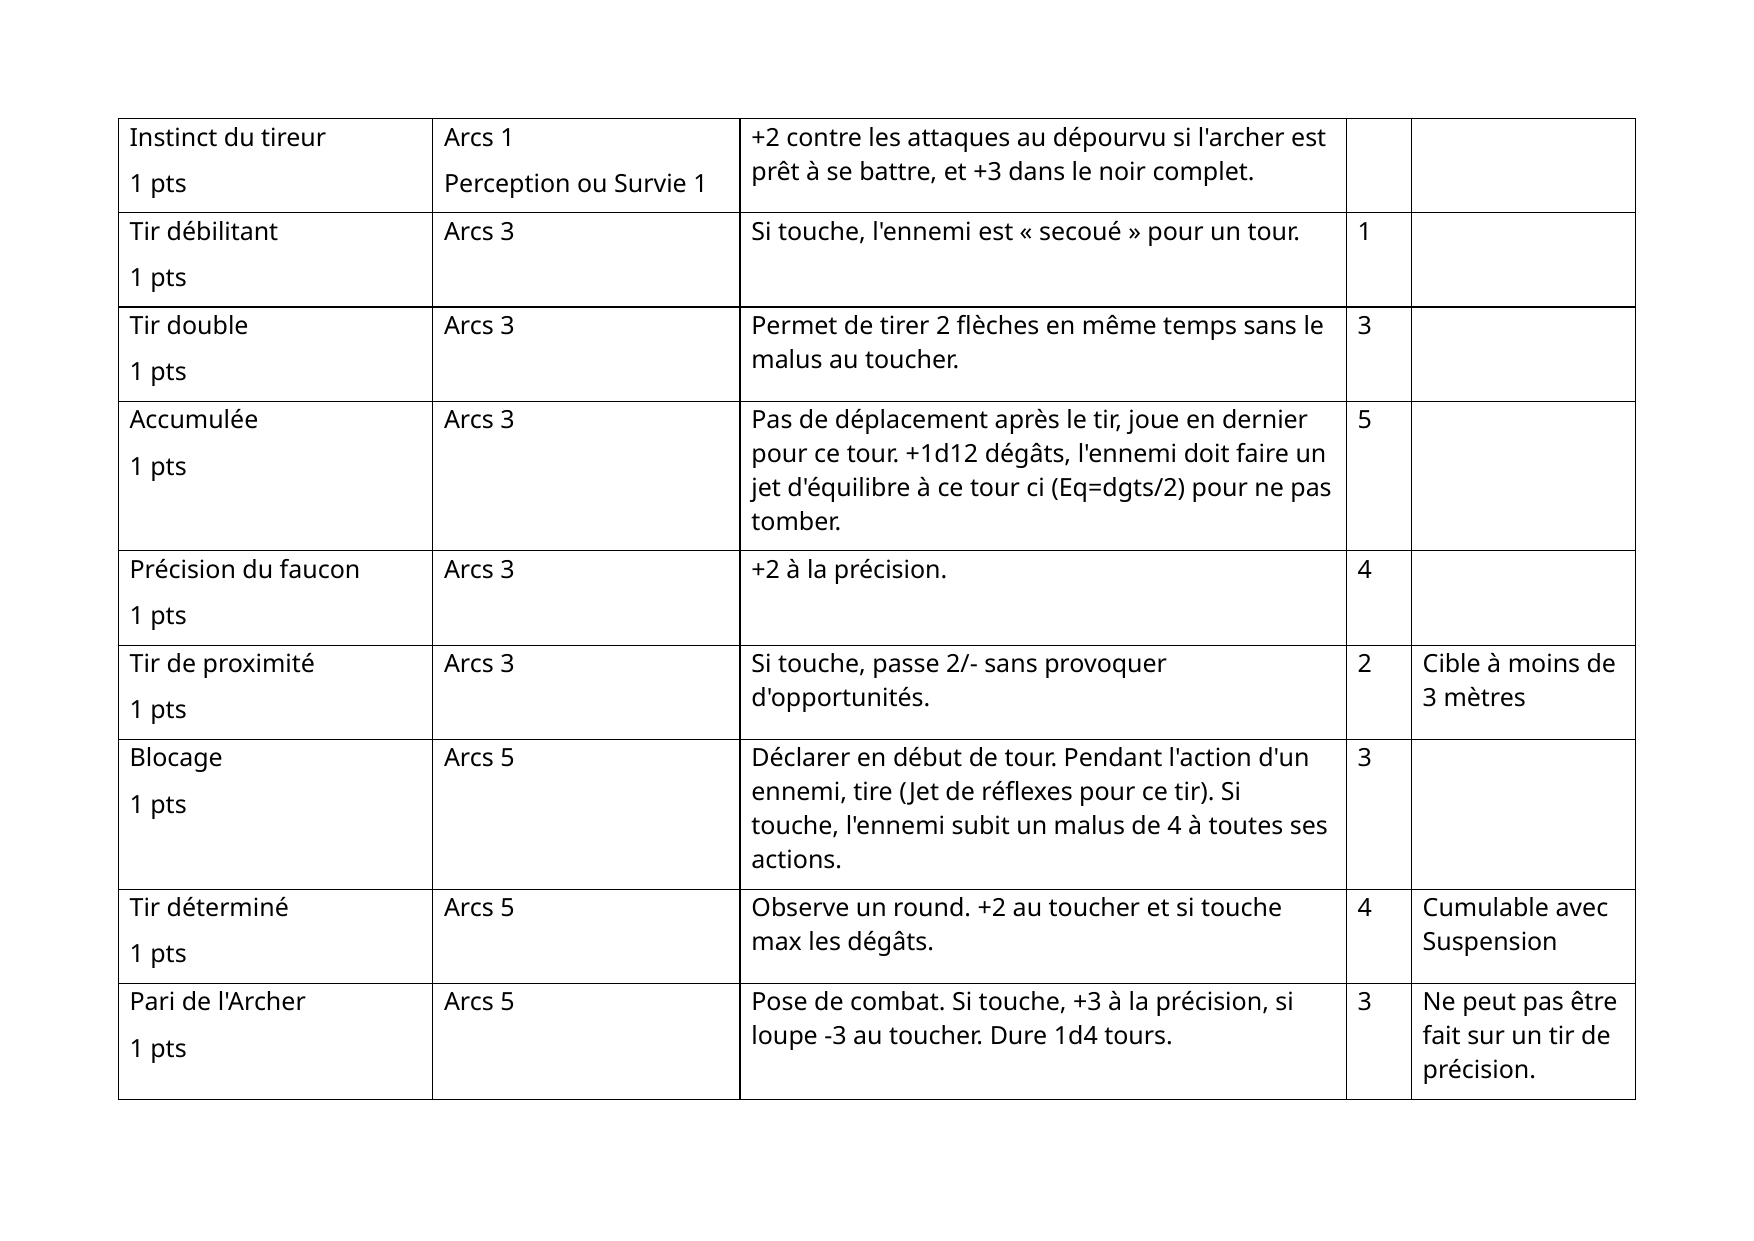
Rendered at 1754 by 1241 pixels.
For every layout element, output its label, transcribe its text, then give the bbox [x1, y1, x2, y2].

table_cell Précision du faucon 1 pts [119, 551, 432, 644]
table_cell 4 [1347, 551, 1411, 644]
table_cell 2 [1347, 646, 1411, 739]
table_cell 3 [1347, 984, 1411, 1098]
table_cell Arcs 3 [433, 308, 739, 401]
table_cell Cumulable avec Suspension [1412, 890, 1635, 983]
table_cell Arcs 5 [433, 890, 739, 983]
table_cell Arcs 3 [433, 551, 739, 644]
table_cell [1412, 213, 1635, 306]
table_cell Arcs 1 Perception ou Survie 1 [433, 119, 739, 212]
table_cell Si touche, l'ennemi est « secoué » pour un tour. [741, 213, 1346, 306]
table_cell Tir double 1 pts [119, 308, 432, 401]
table_cell 3 [1347, 308, 1411, 401]
table_cell [1412, 402, 1635, 550]
table_cell [1412, 740, 1635, 888]
table_cell Arcs 3 [433, 646, 739, 739]
table_cell Permet de tirer 2 flèches en même temps sans le malus au toucher. [741, 308, 1346, 401]
table_cell [1412, 308, 1635, 401]
table_cell Observe un round. +2 au toucher et si touche max les dégâts. [741, 890, 1346, 983]
table_cell Arcs 3 [433, 402, 739, 550]
table_cell [1412, 551, 1635, 644]
table_cell Tir de proximité 1 pts [119, 646, 432, 739]
table_cell Pose de combat. Si touche, +3 à la précision, si loupe -3 au toucher. Dure 1d4 tours. [741, 984, 1346, 1098]
table_cell +2 à la précision. [741, 551, 1346, 644]
table_cell [1412, 119, 1635, 212]
table_cell 1 [1347, 213, 1411, 306]
table_cell Ne peut pas être fait sur un tir de précision. [1412, 984, 1635, 1098]
table_cell Tir déterminé 1 pts [119, 890, 432, 983]
table_cell Arcs 3 [433, 213, 739, 306]
table_cell [1347, 119, 1411, 212]
table_cell 5 [1347, 402, 1411, 550]
table_cell Pari de l'Archer 1 pts [119, 984, 432, 1098]
table_cell Déclarer en début de tour. Pendant l'action d'un ennemi, tire (Jet de réflexes pour ce tir). Si touche, l'ennemi subit un malus de 4 à toutes ses actions. [741, 740, 1346, 888]
table_cell 3 [1347, 740, 1411, 888]
table_cell Instinct du tireur 1 pts [119, 119, 432, 212]
table_cell Accumulée 1 pts [119, 402, 432, 550]
table_cell Tir débilitant 1 pts [119, 213, 432, 306]
table_cell Si touche, passe 2/- sans provoquer d'opportunités. [741, 646, 1346, 739]
table_cell Pas de déplacement après le tir, joue en dernier pour ce tour. +1d12 dégâts, l'ennemi doit faire un jet d'équilibre à ce tour ci (Eq=dgts/2) pour ne pas tomber. [741, 402, 1346, 550]
table_cell Cible à moins de 3 mètres [1412, 646, 1635, 739]
table_cell +2 contre les attaques au dépourvu si l'archer est prêt à se battre, et +3 dans le noir complet. [741, 119, 1346, 212]
table_cell Blocage 1 pts [119, 740, 432, 888]
table_cell Arcs 5 [433, 740, 739, 888]
table_cell Arcs 5 [433, 984, 739, 1098]
table_cell 4 [1347, 890, 1411, 983]
